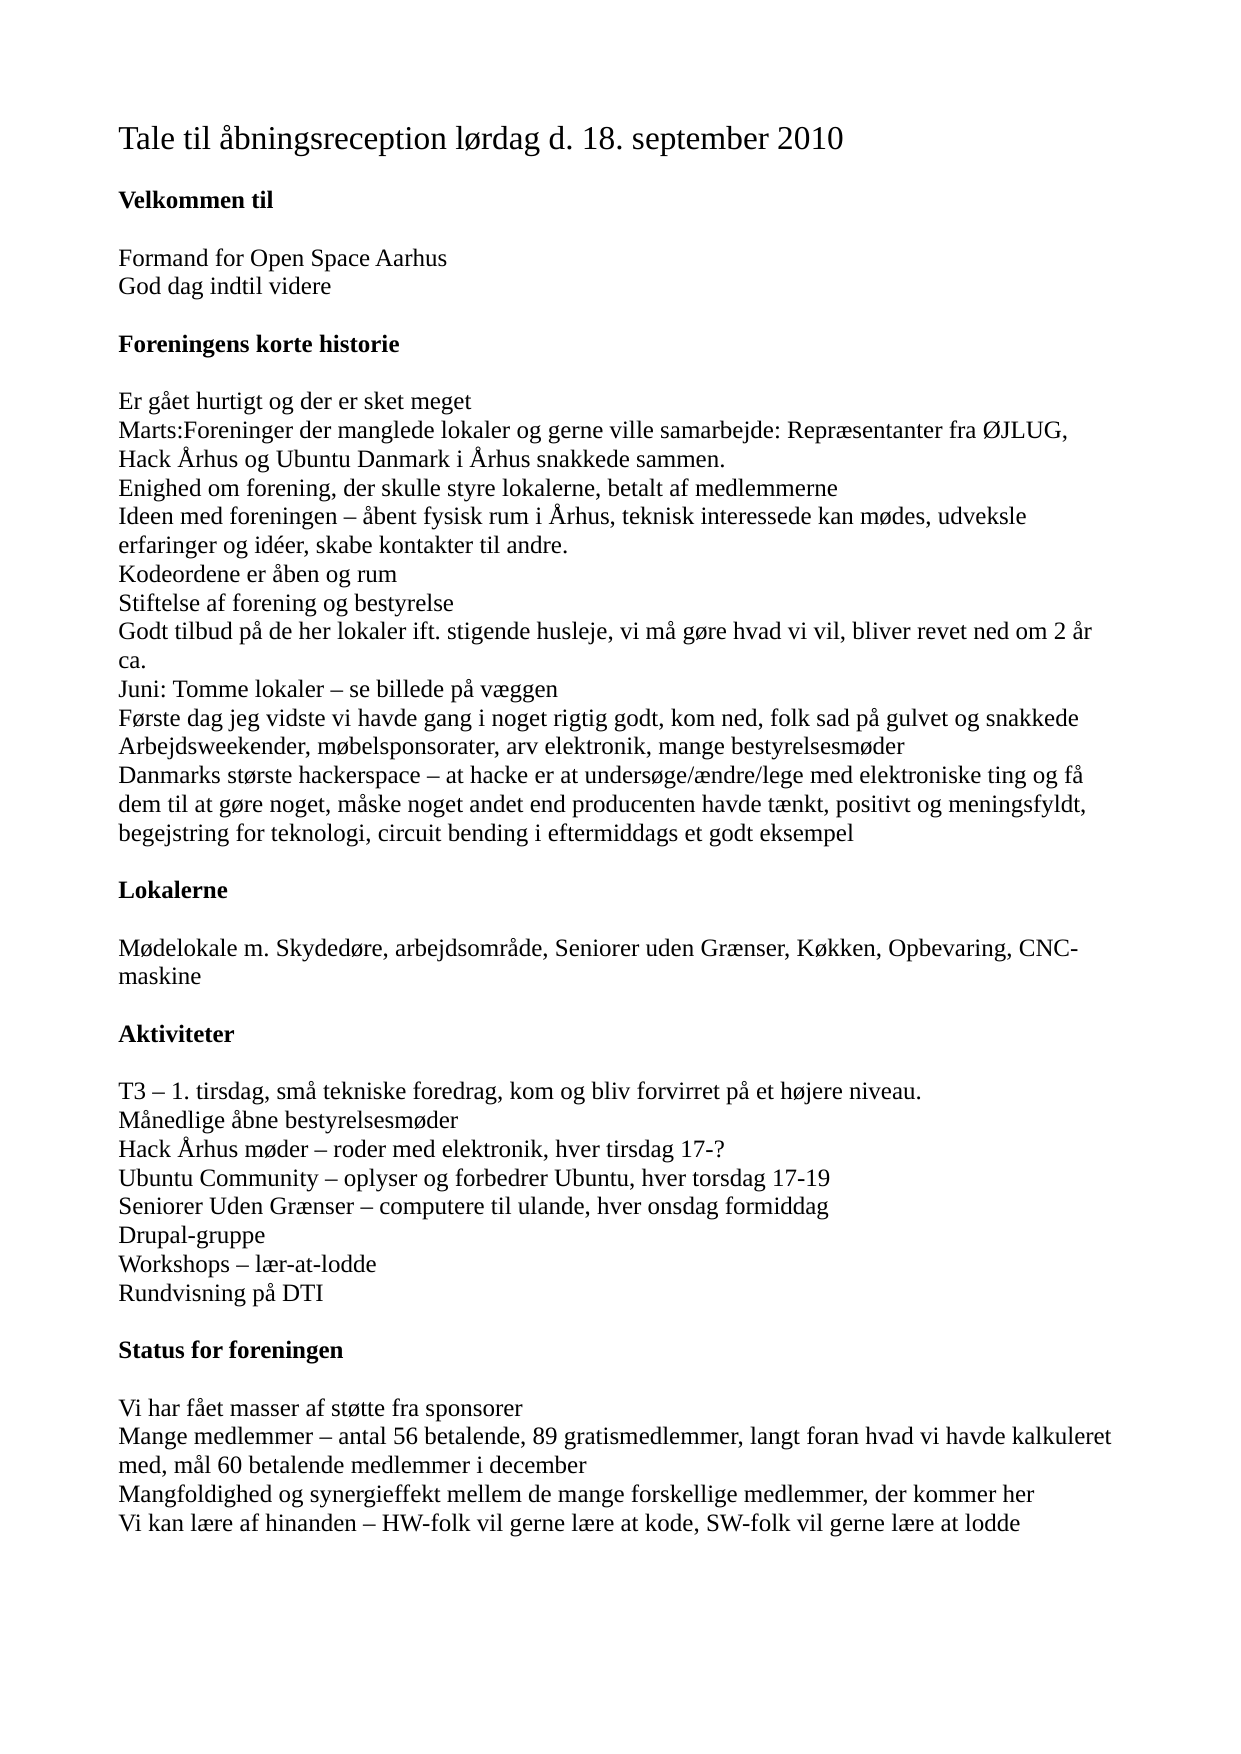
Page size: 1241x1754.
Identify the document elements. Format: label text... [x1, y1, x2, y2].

text Mødelokale m. Skydedøre, arbejdsområde, Seniorer uden Grænser, Køkken, Opbevaring, CNC-maskine [118, 933, 1122, 990]
text Første dag jeg vidste vi havde gang i noget rigtig godt, kom ned, folk sad på gulvet og snakkede [118, 703, 1122, 731]
text Lokalerne [118, 875, 1122, 904]
text T3 – 1. tirsdag, små tekniske foredrag, kom og bliv forvirret på et højere niveau. [118, 1076, 1122, 1105]
text Ubuntu Community – oplyser og forbedrer Ubuntu, hver torsdag 17-19 [118, 1163, 1122, 1191]
text Hack Århus møder – roder med elektronik, hver tirsdag 17-? [118, 1134, 1122, 1163]
text Drupal-gruppe [118, 1220, 1122, 1249]
text Rundvisning på DTI [118, 1278, 1122, 1306]
text Vi kan lære af hinanden – HW-folk vil gerne lære at kode, SW-folk vil gerne lære at lodde [118, 1508, 1122, 1536]
text Foreningens korte historie [118, 329, 1122, 358]
text Godt tilbud på de her lokaler ift. stigende husleje, vi må gøre hvad vi vil, bliver revet ned om 2 år ca. [118, 616, 1122, 674]
text Velkommen til [118, 185, 1122, 214]
text Mangfoldighed og synergieffekt mellem de mange forskellige medlemmer, der kommer her [118, 1479, 1122, 1508]
text Formand for Open Space Aarhus [118, 243, 1122, 271]
text Marts:Foreninger der manglede lokaler og gerne ville samarbejde: Repræsentanter fra ØJLUG, Hack Århus og Ubuntu Danmark i Århus snakkede sammen. [118, 415, 1122, 473]
text Danmarks største hackerspace – at hacke er at undersøge/ændre/lege med elektroniske ting og få dem til at gøre noget, måske noget andet end producenten havde tænkt, positivt og meningsfyldt, begejstring for teknologi, circuit bending i eftermiddags et godt eksempel [118, 760, 1122, 846]
text God dag indtil videre [118, 271, 1122, 300]
text Arbejdsweekender, møbelsponsorater, arv elektronik, mange bestyrelsesmøder [118, 731, 1122, 760]
text Kodeordene er åben og rum [118, 559, 1122, 588]
text Status for foreningen [118, 1335, 1122, 1364]
text Mange medlemmer – antal 56 betalende, 89 gratismedlemmer, langt foran hvad vi havde kalkuleret med, mål 60 betalende medlemmer i december [118, 1421, 1122, 1479]
text Vi har fået masser af støtte fra sponsorer [118, 1393, 1122, 1421]
text Månedlige åbne bestyrelsesmøder [118, 1105, 1122, 1134]
text Er gået hurtigt og der er sket meget [118, 386, 1122, 415]
text Aktiviteter [118, 1019, 1122, 1048]
text Enighed om forening, der skulle styre lokalerne, betalt af medlemmerne [118, 473, 1122, 501]
text Workshops – lær-at-lodde [118, 1249, 1122, 1278]
text Ideen med foreningen – åbent fysisk rum i Århus, teknisk interessede kan mødes, udveksle erfaringer og idéer, skabe kontakter til andre. [118, 501, 1122, 559]
text Seniorer Uden Grænser – computere til ulande, hver onsdag formiddag [118, 1191, 1122, 1220]
text Juni: Tomme lokaler – se billede på væggen [118, 674, 1122, 703]
text Tale til åbningsreception lørdag d. 18. september 2010 [118, 118, 1122, 156]
text Stiftelse af forening og bestyrelse [118, 588, 1122, 616]
